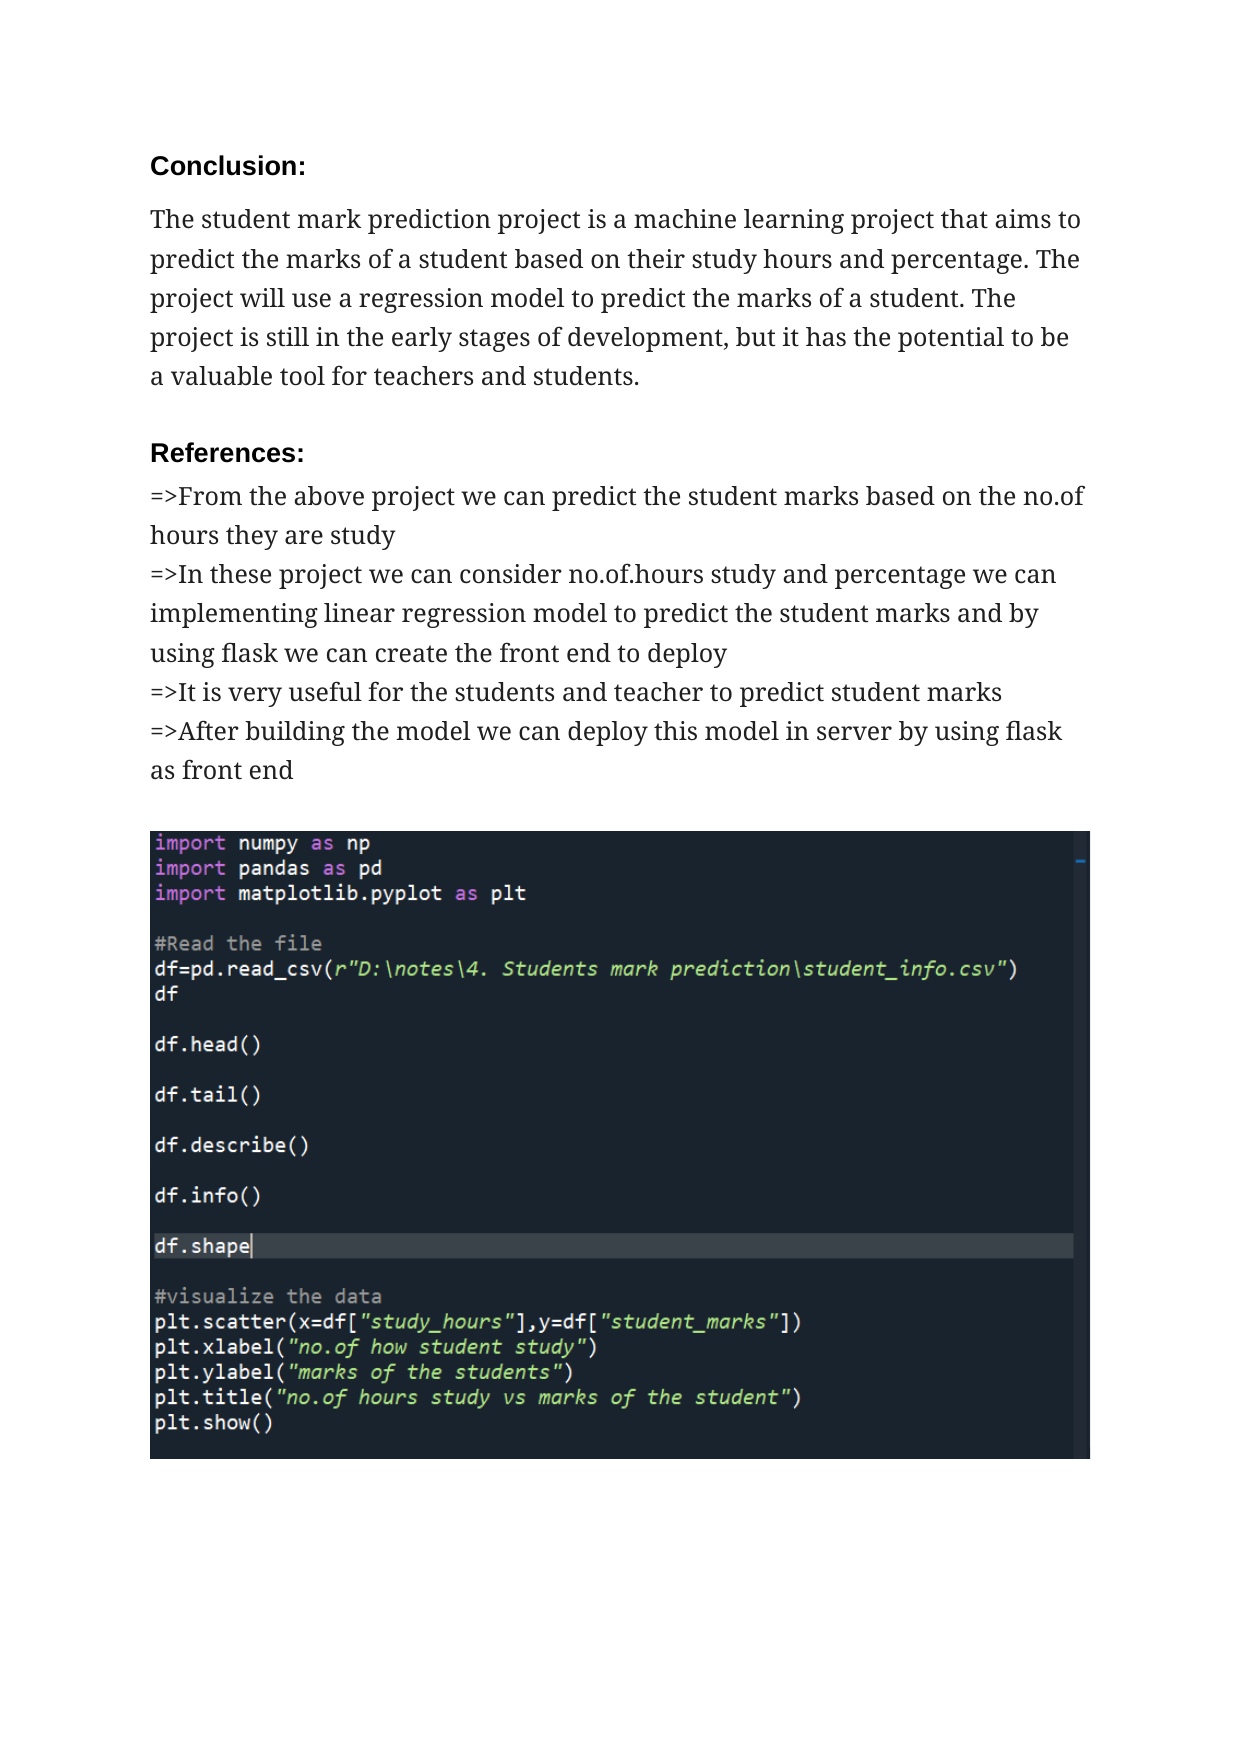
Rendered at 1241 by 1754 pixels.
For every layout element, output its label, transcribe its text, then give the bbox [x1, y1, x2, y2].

picture [150, 831, 1091, 1459]
text =>From the above project we can predict the student marks based on the no.of hours they are study [150, 478, 1090, 552]
text =>It is very useful for the students and teacher to predict student marks [150, 674, 1090, 708]
text References: [150, 437, 1090, 468]
text =>After building the model we can deploy this model in server by using flask as front end [150, 713, 1090, 787]
text =>In these project we can consider no.of.hours study and percentage we can implementing linear regression model to predict the student marks and by using flask we can create the front end to deploy [150, 557, 1090, 669]
text The student mark prediction project is a machine learning project that aims to predict the marks of a student based on their study hours and percentage. The project will use a regression model to predict the marks of a student. The project is still in the early stages of development, but it has the potential to be a valuable tool for teachers and students. [150, 202, 1090, 393]
text Conclusion: [150, 150, 1090, 181]
